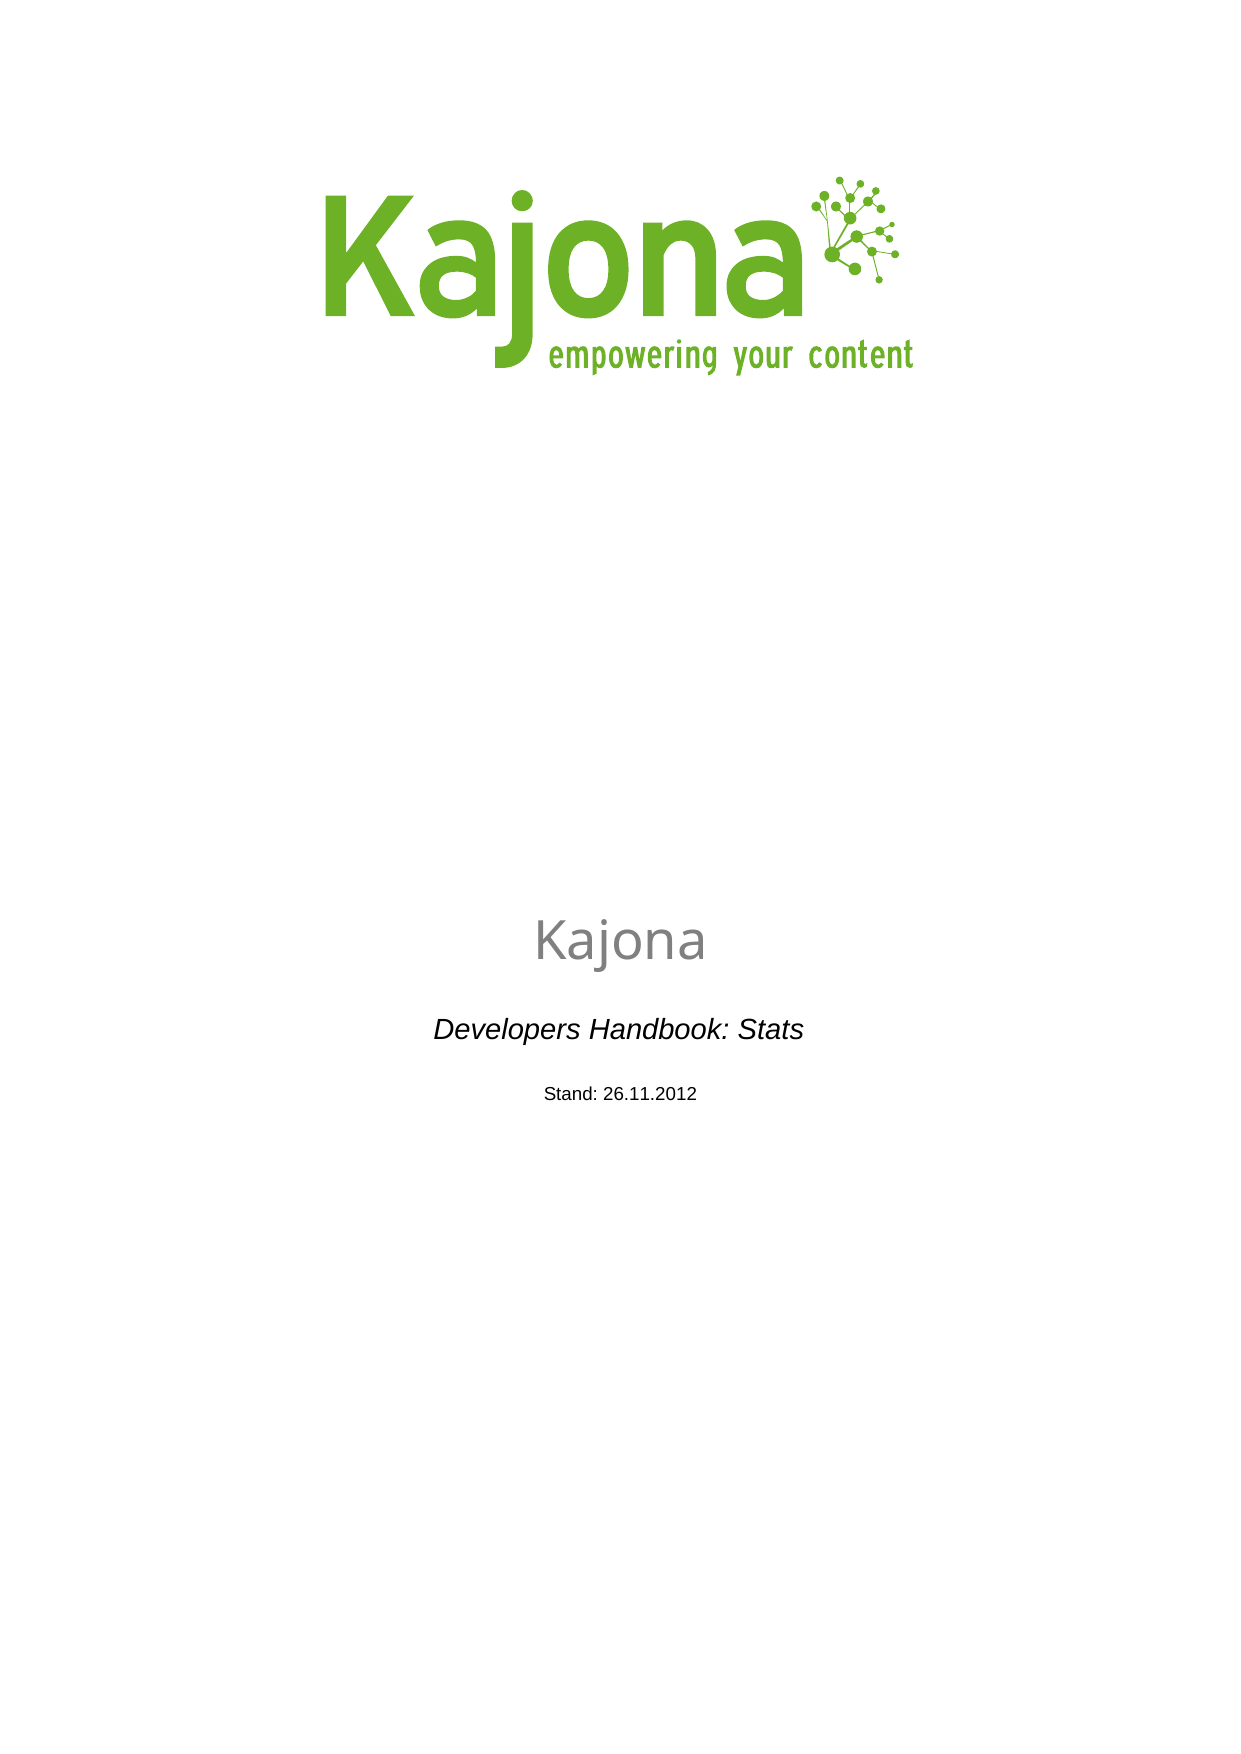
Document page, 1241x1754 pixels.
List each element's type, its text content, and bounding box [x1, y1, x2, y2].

subtitle Developers Handbook: Stats [118, 1013, 1122, 1045]
subtitle Stand: 26.11.2012 [118, 1083, 1122, 1104]
title Kajona [118, 902, 1122, 975]
